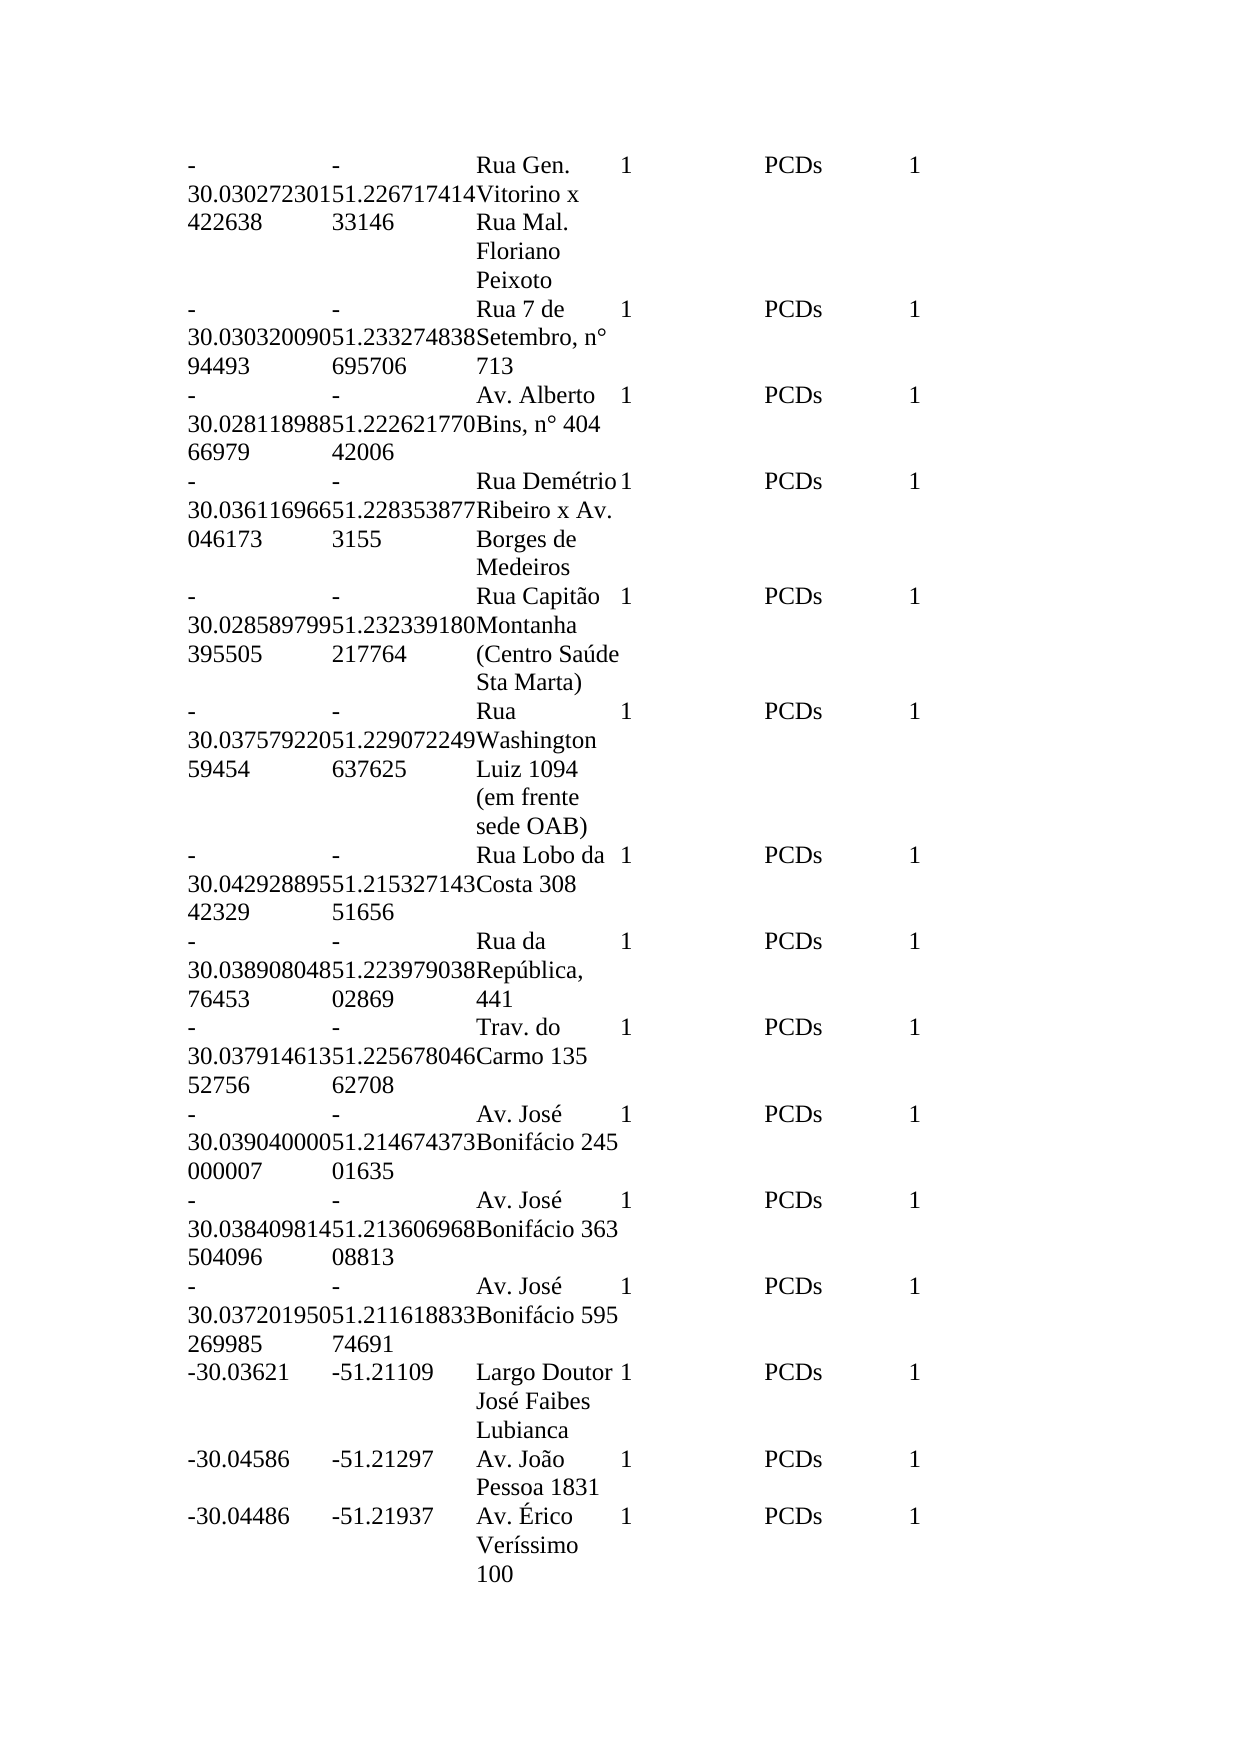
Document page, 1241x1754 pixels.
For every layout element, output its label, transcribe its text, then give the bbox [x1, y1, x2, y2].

table_cell PCDs [764, 380, 908, 466]
table_cell Largo Doutor José Faibes Lubianca [476, 1358, 620, 1444]
table_cell -30.038409814504096 [188, 1185, 332, 1271]
table_cell PCDs [764, 581, 908, 696]
table_cell Av. José Bonifácio 595 [476, 1271, 620, 1357]
table_cell PCDs [764, 840, 908, 926]
table_cell -30.03032009094493 [188, 294, 332, 380]
table_cell 1 [620, 1271, 764, 1357]
table_cell Rua da República, 441 [476, 926, 620, 1012]
table_cell Av. Érico Veríssimo 100 [476, 1501, 620, 1587]
table_cell Rua Washington Luiz 1094 (em frente sede OAB) [476, 696, 620, 840]
table_cell -51.21297 [332, 1444, 476, 1501]
table_cell Rua Lobo da Costa 308 [476, 840, 620, 926]
table_cell 1 [620, 380, 764, 466]
table_cell -51.22671741433146 [332, 150, 476, 294]
table_cell -30.04586 [188, 1444, 332, 1501]
table_cell PCDs [764, 926, 908, 1012]
table_cell PCDs [764, 466, 908, 581]
table_cell 1 [620, 840, 764, 926]
table_cell PCDs [764, 1271, 908, 1357]
table_cell PCDs [764, 696, 908, 840]
table_cell -51.233274838695706 [332, 294, 476, 380]
table_cell -30.036116966046173 [188, 466, 332, 581]
table_cell -30.037201950269985 [188, 1271, 332, 1357]
table_cell 1 [908, 1185, 1053, 1271]
table_cell 1 [620, 1358, 764, 1444]
table_cell 1 [620, 926, 764, 1012]
table_cell Rua Gen. Vitorino x Rua Mal. Floriano Peixoto [476, 150, 620, 294]
table_cell -51.21532714351656 [332, 840, 476, 926]
table_cell 1 [908, 1444, 1053, 1501]
table_cell PCDs [764, 1501, 908, 1587]
table_cell Av. João Pessoa 1831 [476, 1444, 620, 1501]
table_cell PCDs [764, 1444, 908, 1501]
table_cell 1 [620, 581, 764, 696]
table_cell Rua 7 de Setembro, n° 713 [476, 294, 620, 380]
table_cell -30.04486 [188, 1501, 332, 1587]
table_cell -30.02811898866979 [188, 380, 332, 466]
table_cell Av. José Bonifácio 363 [476, 1185, 620, 1271]
table_cell -30.03757922059454 [188, 696, 332, 840]
table_cell -51.21109 [332, 1358, 476, 1444]
table_cell -51.22262177042006 [332, 380, 476, 466]
table_cell 1 [908, 466, 1053, 581]
table_cell -51.21360696808813 [332, 1185, 476, 1271]
table_cell Rua Capitão Montanha (Centro Saúde Sta Marta) [476, 581, 620, 696]
table_cell Rua Demétrio Ribeiro x Av. Borges de Medeiros [476, 466, 620, 581]
table_cell 1 [908, 150, 1053, 294]
table_cell Av. José Bonifácio 245 [476, 1099, 620, 1185]
table_cell 1 [620, 1501, 764, 1587]
table_cell Trav. do Carmo 135 [476, 1013, 620, 1099]
table_cell -51.2283538773155 [332, 466, 476, 581]
table_cell 1 [620, 696, 764, 840]
table_cell 1 [620, 1013, 764, 1099]
table_cell 1 [908, 294, 1053, 380]
table_cell PCDs [764, 294, 908, 380]
table_cell -30.03791461352756 [188, 1013, 332, 1099]
table_cell -51.22567804662708 [332, 1013, 476, 1099]
table_cell 1 [908, 926, 1053, 1012]
table_cell -30.03890804876453 [188, 926, 332, 1012]
table_cell PCDs [764, 1099, 908, 1185]
table_cell -30.039040000000007 [188, 1099, 332, 1185]
table_cell 1 [908, 1358, 1053, 1444]
table_cell 1 [620, 150, 764, 294]
table_cell 1 [908, 1013, 1053, 1099]
table_cell 1 [908, 840, 1053, 926]
table_cell 1 [908, 1271, 1053, 1357]
table_cell 1 [908, 1099, 1053, 1185]
table_cell 1 [908, 380, 1053, 466]
table_cell -51.21937 [332, 1501, 476, 1587]
table_cell 1 [908, 581, 1053, 696]
table_cell 1 [620, 466, 764, 581]
table_cell 1 [620, 1444, 764, 1501]
table_cell -51.229072249637625 [332, 696, 476, 840]
table_cell Av. Alberto Bins, n° 404 [476, 380, 620, 466]
table_cell PCDs [764, 1185, 908, 1271]
table_cell -30.04292889542329 [188, 840, 332, 926]
table_cell 1 [620, 294, 764, 380]
table_cell -30.030272301422638 [188, 150, 332, 294]
table_cell -30.028589799395505 [188, 581, 332, 696]
table_cell -51.21161883374691 [332, 1271, 476, 1357]
table_cell -51.21467437301635 [332, 1099, 476, 1185]
table_cell 1 [620, 1099, 764, 1185]
table_cell 1 [620, 1185, 764, 1271]
table_cell -51.22397903802869 [332, 926, 476, 1012]
table_cell 1 [908, 696, 1053, 840]
table_cell PCDs [764, 1013, 908, 1099]
table_cell PCDs [764, 150, 908, 294]
table_cell -51.232339180217764 [332, 581, 476, 696]
table_cell -30.03621 [188, 1358, 332, 1444]
table_cell PCDs [764, 1358, 908, 1444]
table_cell 1 [908, 1501, 1053, 1587]
